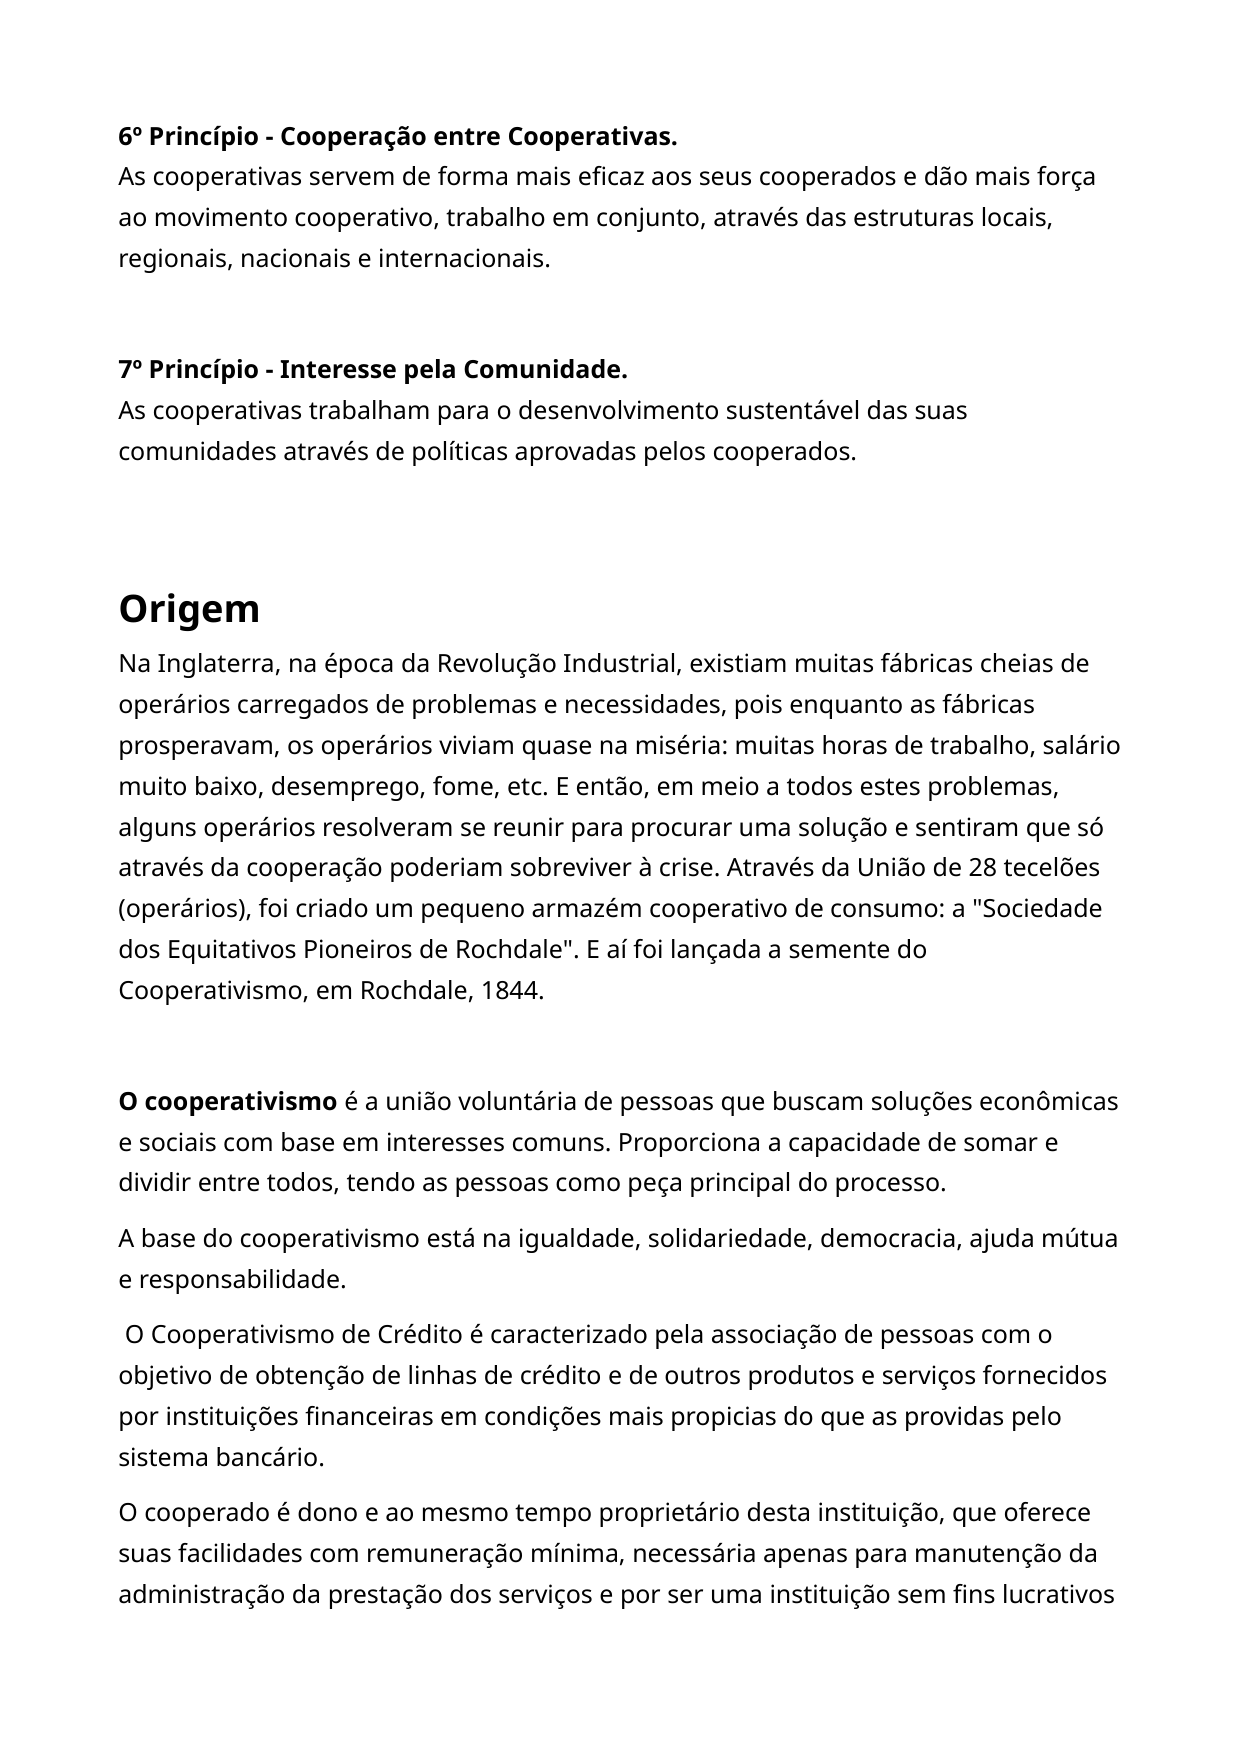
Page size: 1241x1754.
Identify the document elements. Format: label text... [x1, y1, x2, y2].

text A base do cooperativismo está na igualdade, solidariedade, democracia, ajuda mútua e responsabilidade. [118, 1220, 1122, 1295]
text 7º Princípio - Interesse pela Comunidade. As cooperativas trabalham para o desenvolvimento sustentável das suas comunidades através de políticas aprovadas pelos cooperados. [118, 351, 1122, 467]
subtitle Origem [118, 582, 1122, 633]
text O cooperado é dono e ao mesmo tempo proprietário desta instituição, que oferece suas facilidades com remuneração mínima, necessária apenas para manutenção da administração da prestação dos serviços e por ser uma instituição sem fins lucrativos [118, 1494, 1122, 1610]
text O cooperativismo é a união voluntária de pessoas que buscam soluções econômicas e sociais com base em interesses comuns. Proporciona a capacidade de somar e dividir entre todos, tendo as pessoas como peça principal do processo. [118, 1083, 1122, 1199]
text Na Inglaterra, na época da Revolução Industrial, existiam muitas fábricas cheias de operários carregados de problemas e necessidades, pois enquanto as fábricas prosperavam, os operários viviam quase na miséria: muitas horas de trabalho, salário muito baixo, desemprego, fome, etc. E então, em meio a todos estes problemas, alguns operários resolveram se reunir para procurar uma solução e sentiram que só através da cooperação poderiam sobreviver à crise. Através da União de 28 tecelões (operários), foi criado um pequeno armazém cooperativo de consumo: a "Sociedade dos Equitativos Pioneiros de Rochdale". E aí foi lançada a semente do Cooperativismo, em Rochdale, 1844. [118, 646, 1122, 1007]
text O Cooperativismo de Crédito é caracterizado pela associação de pessoas com o objetivo de obtenção de linhas de crédito e de outros produtos e serviços fornecidos por instituições financeiras em condições mais propicias do que as providas pelo sistema bancário. [118, 1317, 1122, 1473]
text 6º Princípio - Cooperação entre Cooperativas. As cooperativas servem de forma mais eficaz aos seus cooperados e dão mais força ao movimento cooperativo, trabalho em conjunto, através das estruturas locais, regionais, nacionais e internacionais. [118, 118, 1122, 275]
